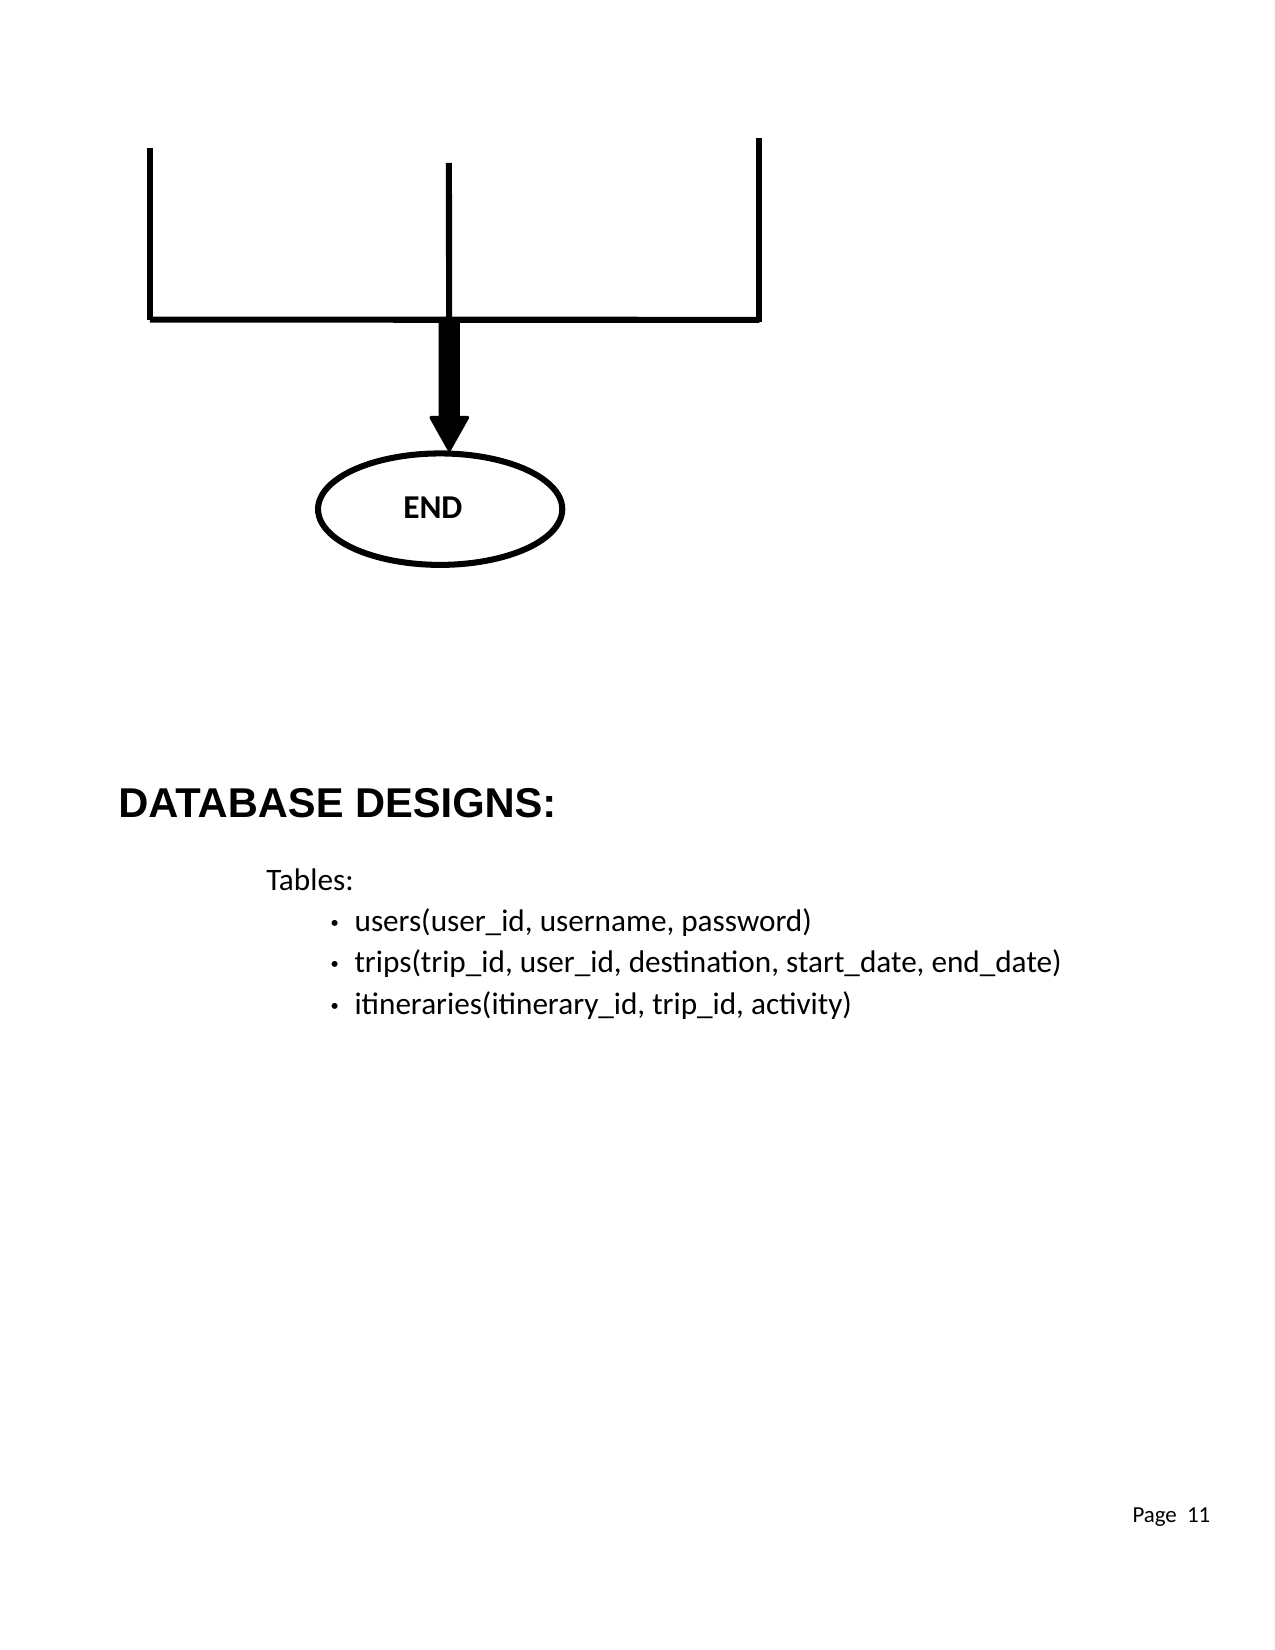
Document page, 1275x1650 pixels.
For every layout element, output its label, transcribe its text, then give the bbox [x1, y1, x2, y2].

list itineraries(itinerary_id, trip_id, activity) [331, 984, 1223, 1022]
text END [336, 486, 529, 527]
list users(user_id, username, password) [331, 901, 1223, 939]
text Tables: [118, 860, 1223, 898]
list trips(trip_id, user_id, destination, start_date, end_date) [331, 943, 1223, 981]
text DATABASE DESIGNS: [118, 778, 1223, 826]
